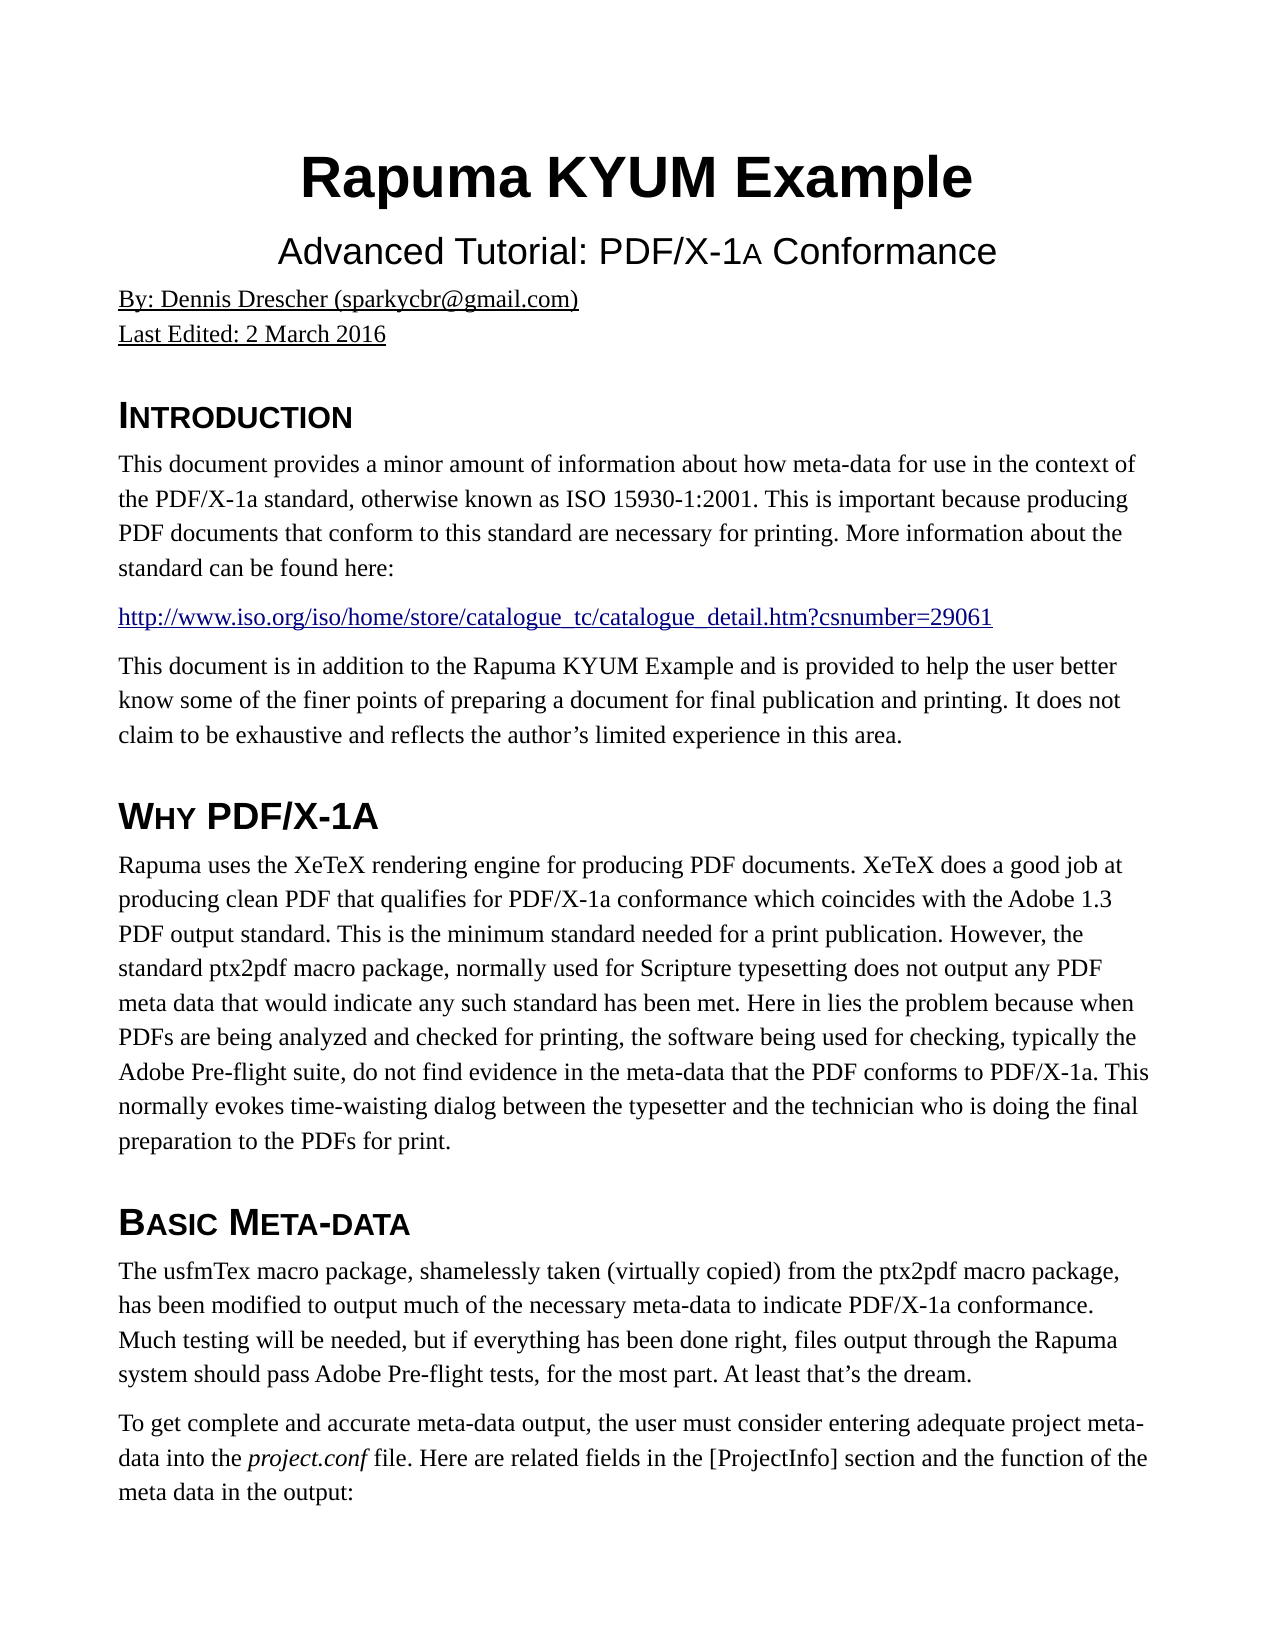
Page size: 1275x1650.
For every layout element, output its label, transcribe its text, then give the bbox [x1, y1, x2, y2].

title Rapuma KYUM Example [118, 143, 1157, 210]
text This document provides a minor amount of information about how meta-data for use in the context of the PDF/X-1a standard, otherwise known as ISO 15930-1:2001. This is important because producing PDF documents that conform to this standard are necessary for printing. More information about the standard can be found here: [118, 449, 1157, 581]
text http://www.iso.org/iso/home/store/catalogue_tc/catalogue_detail.htm?csnumber=29061 [118, 602, 1157, 631]
subtitle Introduction [118, 393, 1157, 437]
subtitle Why PDF/X-1A [118, 794, 1157, 837]
text To get complete and accurate meta-data output, the user must consider entering adequate project meta-data into the project.conf file. Here are related fields in the [ProjectInfo] section and the function of the meta data in the output: [118, 1408, 1157, 1506]
text This document is in addition to the Rapuma KYUM Example and is provided to help the user better know some of the finer points of preparing a document for final publication and printing. It does not claim to be exhaustive and reflects the author’s limited experience in this area. [118, 651, 1157, 748]
text Rapuma uses the XeTeX rendering engine for producing PDF documents. XeTeX does a good job at producing clean PDF that qualifies for PDF/X-1a conformance which coincides with the Adobe 1.3 PDF output standard. This is the minimum standard needed for a print publication. However, the standard ptx2pdf macro package, normally used for Scripture typesetting does not output any PDF meta data that would indicate any such standard has been met. Here in lies the problem because when PDFs are being analyzed and checked for printing, the software being used for checking, typically the Adobe Pre-flight suite, do not find evidence in the meta-data that the PDF conforms to PDF/X-1a. This normally evokes time-waisting dialog between the typesetter and the technician who is doing the final preparation to the PDFs for print. [118, 850, 1157, 1154]
text The usfmTex macro package, shamelessly taken (virtually copied) from the ptx2pdf macro package, has been modified to output much of the necessary meta-data to indicate PDF/X-1a conformance. Much testing will be needed, but if everything has been done right, files output through the Rapuma system should pass Adobe Pre-flight tests, for the most part. At least that’s the dream. [118, 1256, 1157, 1388]
text By: Dennis Drescher (sparkycbr@gmail.com) Last Edited: 2 March 2016 [118, 284, 1157, 348]
subtitle Advanced Tutorial: PDF/X-1A Conformance [118, 229, 1157, 272]
subtitle Basic Meta-data [118, 1200, 1157, 1243]
